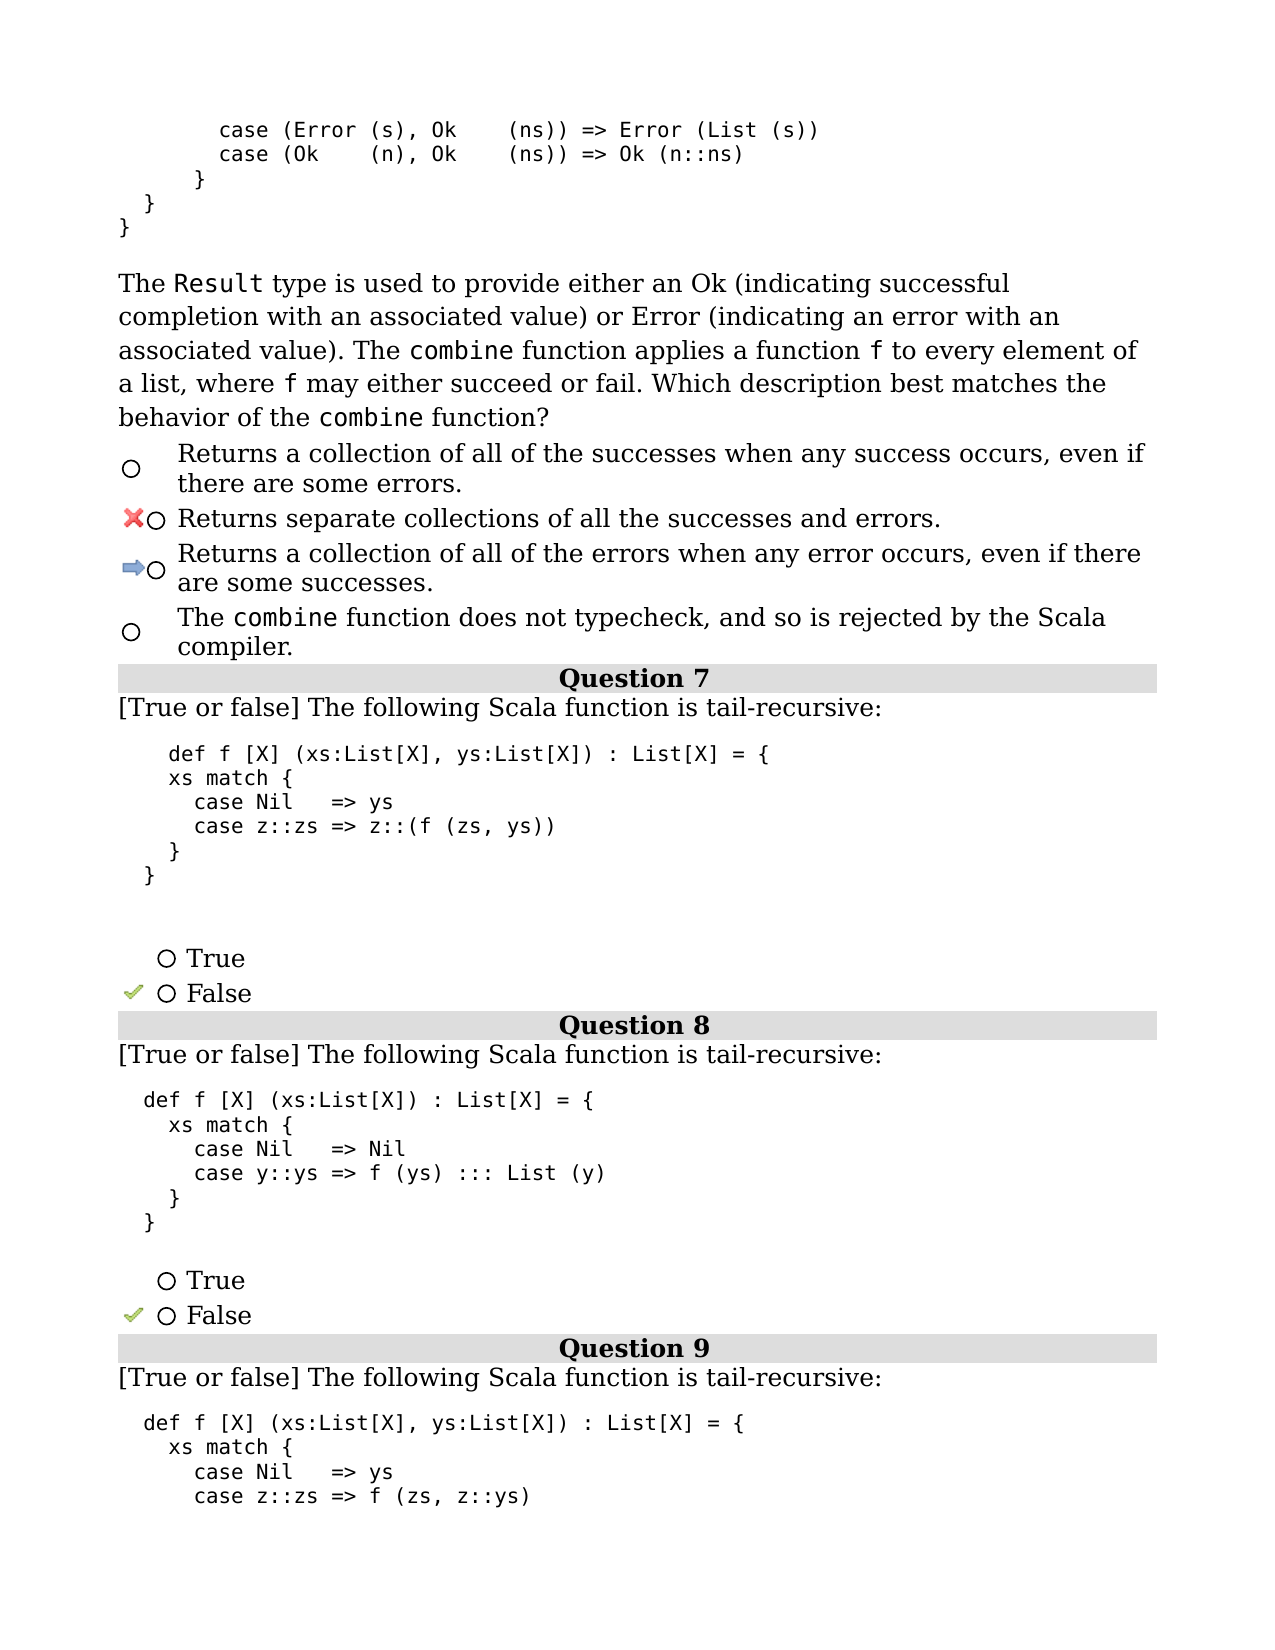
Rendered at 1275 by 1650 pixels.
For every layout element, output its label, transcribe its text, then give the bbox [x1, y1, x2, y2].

text case y::ys => f (ys) ::: List (y) [118, 1161, 1157, 1186]
text def f [X] (xs:List[X]) : List[X] = { [118, 1088, 1157, 1113]
text The Result type is used to provide either an Ok (indicating successful completion with an associated value) or Error (indicating an error with an associated value). The combine function applies a function f to every element of a list, where f may either succeed or fail. Which description best matches the behavior of the combine function? [118, 269, 1157, 432]
text def f [X] (xs:List[X], ys:List[X]) : List[X] = { [118, 742, 1157, 766]
table_header Question 8 [559, 1011, 716, 1040]
text } [118, 191, 1157, 215]
text xs match { [118, 766, 1157, 790]
table_header True [183, 941, 264, 976]
text xs match { [118, 1435, 1157, 1460]
table_cell [118, 501, 174, 536]
table_cell The combine function does not typecheck, and so is rejected by the Scala compiler. [174, 600, 1157, 664]
table_cell False [183, 976, 264, 1011]
table_header [118, 437, 174, 501]
text } [118, 167, 1157, 191]
table_cell False [183, 1299, 264, 1334]
table_cell [118, 976, 154, 1011]
text [True or false] The following Scala function is tail-recursive: [118, 1363, 1157, 1392]
table_cell [118, 1299, 154, 1334]
text xs match { [118, 1113, 1157, 1137]
picture [121, 1303, 147, 1329]
table_cell Returns a collection of all of the errors when any error occurs, even if there are some successes. [174, 536, 1157, 600]
table_cell [154, 1299, 183, 1334]
text } [118, 215, 1157, 239]
text case z::zs => z::(f (zs, ys)) [118, 814, 1157, 839]
text def f [X] (xs:List[X], ys:List[X]) : List[X] = { [118, 1411, 1157, 1435]
text case Nil => Nil [118, 1137, 1157, 1161]
table_header Question 7 [559, 664, 716, 693]
table_header [118, 941, 154, 976]
text } [118, 863, 1157, 887]
text case Nil => ys [118, 790, 1157, 814]
text [True or false] The following Scala function is tail-recursive: [118, 1040, 1157, 1069]
picture [121, 505, 147, 531]
table_cell [154, 976, 183, 1011]
text } [118, 1186, 1157, 1210]
table_header Question 9 [559, 1334, 716, 1363]
text [True or false] The following Scala function is tail-recursive: [118, 693, 1157, 723]
text case (Ok (n), Ok (ns)) => Ok (n::ns) [118, 142, 1157, 167]
text case z::zs => f (zs, z::ys) [118, 1484, 1157, 1508]
text } [118, 1210, 1157, 1234]
table_header [154, 941, 183, 976]
table_header True [183, 1264, 264, 1299]
text case (Error (s), Ok (ns)) => Error (List (s)) [118, 118, 1157, 142]
text } [118, 839, 1157, 863]
picture [121, 981, 147, 1006]
table_cell [118, 600, 174, 664]
table_header [118, 1264, 154, 1299]
table_cell Returns separate collections of all the successes and errors. [174, 501, 1157, 536]
picture [121, 555, 147, 581]
text case Nil => ys [118, 1460, 1157, 1484]
table_header [154, 1264, 183, 1299]
table_cell [118, 536, 174, 600]
table_header Returns a collection of all of the successes when any success occurs, even if there are some errors. [174, 437, 1157, 501]
